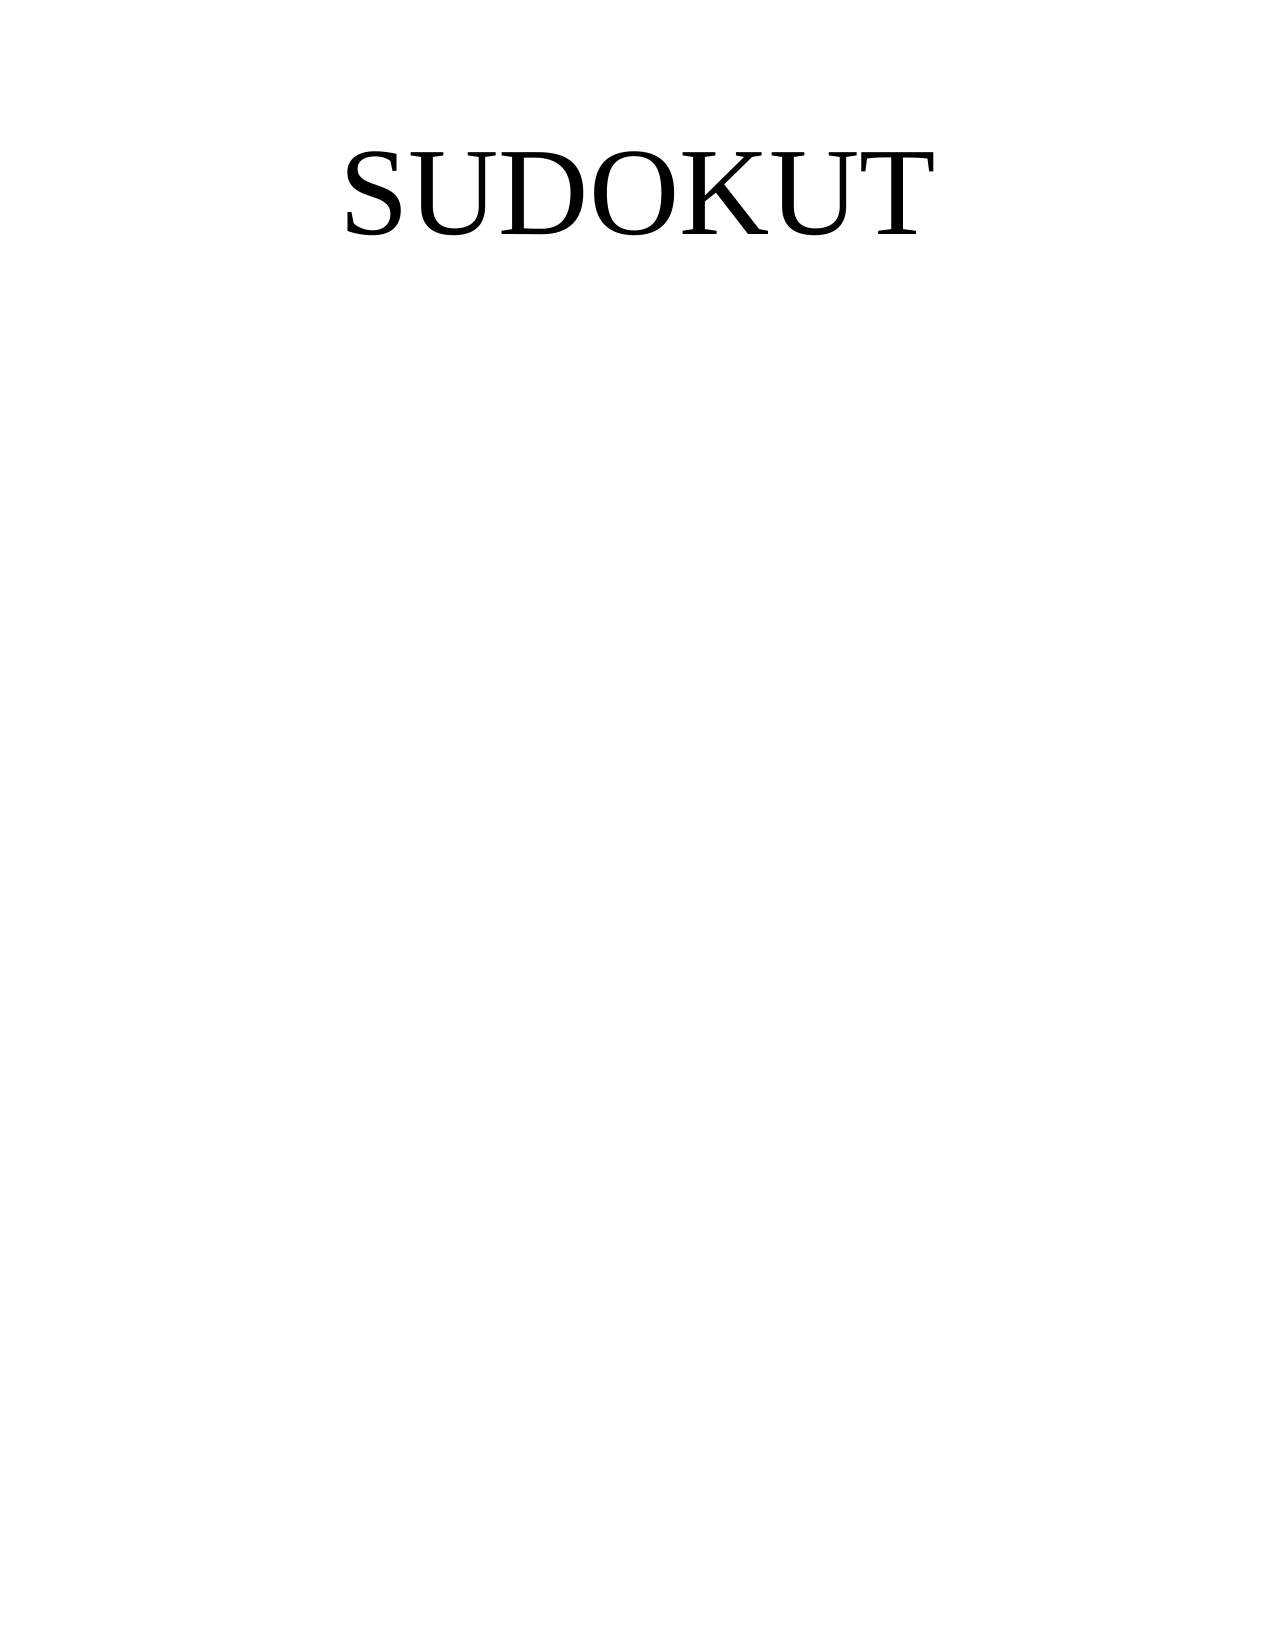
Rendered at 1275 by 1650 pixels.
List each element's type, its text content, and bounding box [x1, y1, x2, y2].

text SUDOKUT [118, 118, 1157, 262]
